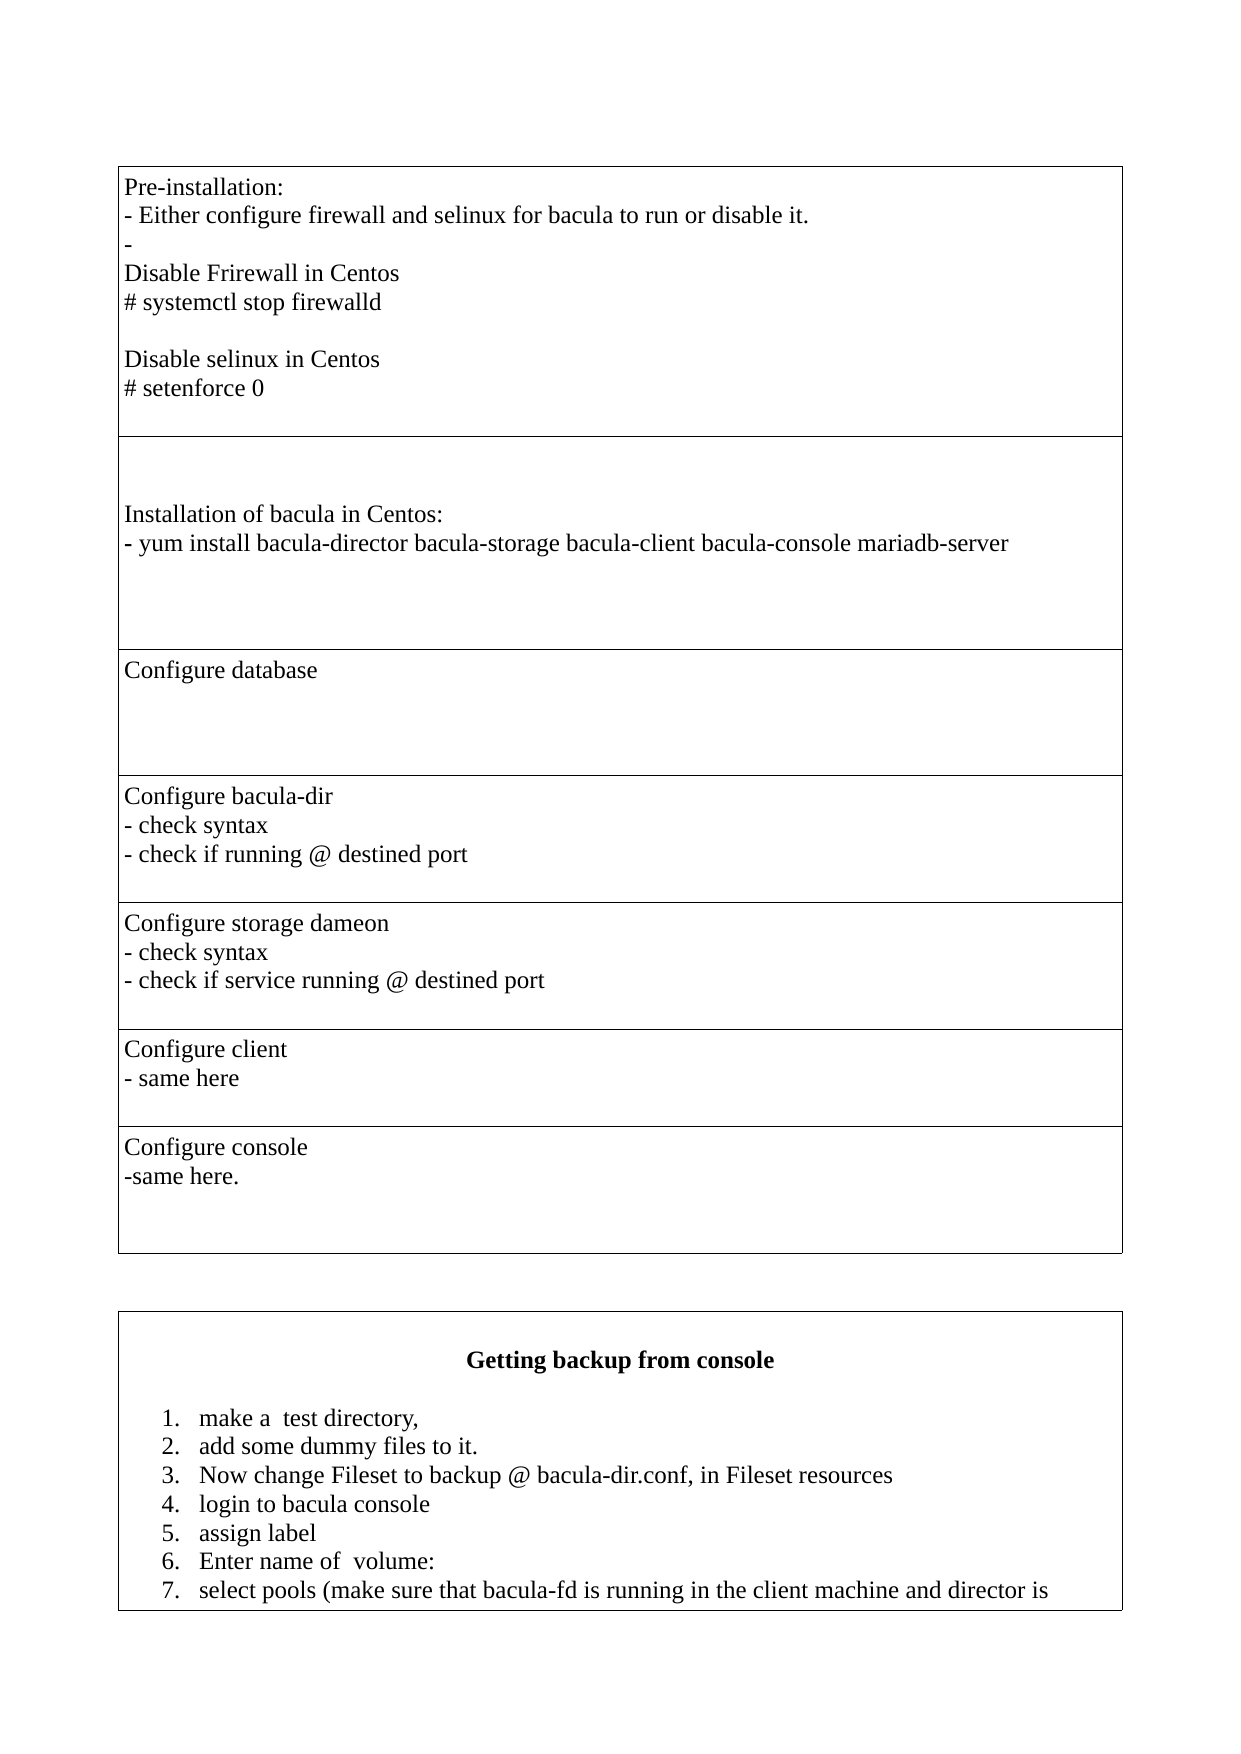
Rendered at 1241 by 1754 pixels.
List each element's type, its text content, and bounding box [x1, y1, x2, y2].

table_header Getting backup from console make a test directory, add some dummy files to it. Now change Fileset to backup @ bacula-dir.conf, in Fileset resources login to bacula console assign label Enter name of volume: select pools (make sure that bacula-fd is running in the client machine and director is pointing to the client) type “run” in console to run backing up: select job as you want to backup we can view the director status with “status director” cms browse to the backup folder to verify the backup [119, 1312, 1122, 1609]
table_cell Configure bacula-dir - check syntax - check if running @ destined port [119, 776, 1122, 902]
table_cell Configure database [119, 650, 1122, 775]
table_cell Configure storage dameon - check syntax - check if service running @ destined port [119, 903, 1122, 1028]
table_cell Configure client - same here [119, 1030, 1122, 1126]
table_header Pre-installation: - Either configure firewall and selinux for bacula to run or disable it. - Disable Frirewall in Centos # systemctl stop firewalld Disable selinux in Centos # setenforce 0 [119, 167, 1122, 436]
table_cell Configure console -same here. [119, 1127, 1122, 1253]
table_cell Installation of bacula in Centos: - yum install bacula-director bacula-storage bacula-client bacula-console mariadb-server [119, 437, 1122, 649]
